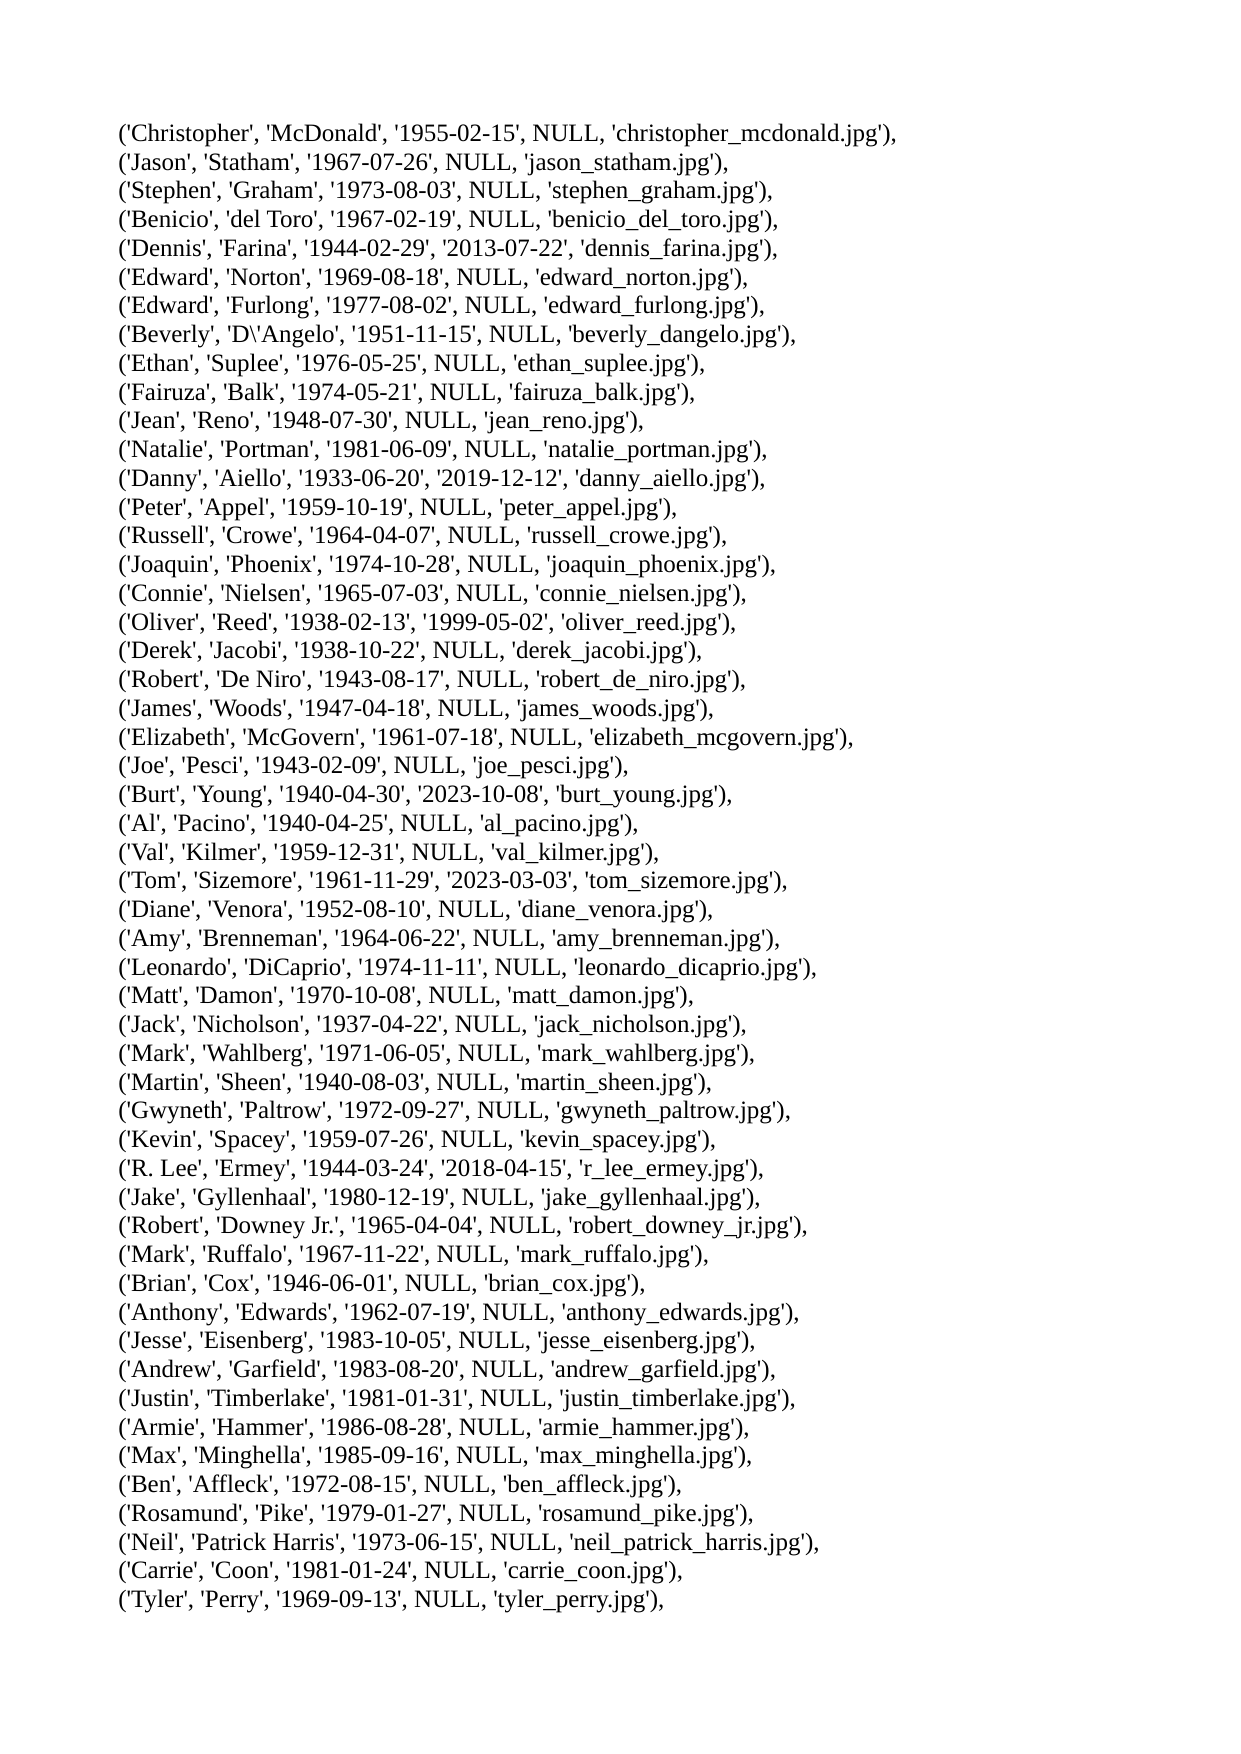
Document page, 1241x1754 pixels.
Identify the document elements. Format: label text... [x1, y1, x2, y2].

text ('Tom', 'Sizemore', '1961-11-29', '2023-03-03', 'tom_sizemore.jpg'), [118, 866, 1122, 894]
text ('Connie', 'Nielsen', '1965-07-03', NULL, 'connie_nielsen.jpg'), [118, 578, 1122, 607]
text ('Brian', 'Cox', '1946-06-01', NULL, 'brian_cox.jpg'), [118, 1268, 1122, 1297]
text ('Tyler', 'Perry', '1969-09-13', NULL, 'tyler_perry.jpg'), [118, 1584, 1122, 1613]
text ('Joaquin', 'Phoenix', '1974-10-28', NULL, 'joaquin_phoenix.jpg'), [118, 549, 1122, 578]
text ('Jake', 'Gyllenhaal', '1980-12-19', NULL, 'jake_gyllenhaal.jpg'), [118, 1182, 1122, 1211]
text ('Beverly', 'D\'Angelo', '1951-11-15', NULL, 'beverly_dangelo.jpg'), [118, 319, 1122, 348]
text ('Burt', 'Young', '1940-04-30', '2023-10-08', 'burt_young.jpg'), [118, 779, 1122, 808]
text ('Jesse', 'Eisenberg', '1983-10-05', NULL, 'jesse_eisenberg.jpg'), [118, 1326, 1122, 1354]
text ('Robert', 'Downey Jr.', '1965-04-04', NULL, 'robert_downey_jr.jpg'), [118, 1211, 1122, 1239]
text ('Carrie', 'Coon', '1981-01-24', NULL, 'carrie_coon.jpg'), [118, 1556, 1122, 1584]
text ('Armie', 'Hammer', '1986-08-28', NULL, 'armie_hammer.jpg'), [118, 1412, 1122, 1441]
text ('Kevin', 'Spacey', '1959-07-26', NULL, 'kevin_spacey.jpg'), [118, 1124, 1122, 1153]
text ('Gwyneth', 'Paltrow', '1972-09-27', NULL, 'gwyneth_paltrow.jpg'), [118, 1096, 1122, 1124]
text ('Joe', 'Pesci', '1943-02-09', NULL, 'joe_pesci.jpg'), [118, 751, 1122, 779]
text ('Martin', 'Sheen', '1940-08-03', NULL, 'martin_sheen.jpg'), [118, 1067, 1122, 1096]
text ('Derek', 'Jacobi', '1938-10-22', NULL, 'derek_jacobi.jpg'), [118, 636, 1122, 664]
text ('Benicio', 'del Toro', '1967-02-19', NULL, 'benicio_del_toro.jpg'), [118, 204, 1122, 233]
text ('Al', 'Pacino', '1940-04-25', NULL, 'al_pacino.jpg'), [118, 808, 1122, 837]
text ('Christopher', 'McDonald', '1955-02-15', NULL, 'christopher_mcdonald.jpg'), [118, 118, 1122, 147]
text ('Andrew', 'Garfield', '1983-08-20', NULL, 'andrew_garfield.jpg'), [118, 1354, 1122, 1383]
text ('Matt', 'Damon', '1970-10-08', NULL, 'matt_damon.jpg'), [118, 981, 1122, 1009]
text ('Ben', 'Affleck', '1972-08-15', NULL, 'ben_affleck.jpg'), [118, 1469, 1122, 1498]
text ('Leonardo', 'DiCaprio', '1974-11-11', NULL, 'leonardo_dicaprio.jpg'), [118, 952, 1122, 981]
text ('Robert', 'De Niro', '1943-08-17', NULL, 'robert_de_niro.jpg'), [118, 664, 1122, 693]
text ('Danny', 'Aiello', '1933-06-20', '2019-12-12', 'danny_aiello.jpg'), [118, 463, 1122, 492]
text ('Rosamund', 'Pike', '1979-01-27', NULL, 'rosamund_pike.jpg'), [118, 1498, 1122, 1527]
text ('Edward', 'Norton', '1969-08-18', NULL, 'edward_norton.jpg'), [118, 262, 1122, 291]
text ('Jean', 'Reno', '1948-07-30', NULL, 'jean_reno.jpg'), [118, 406, 1122, 434]
text ('Justin', 'Timberlake', '1981-01-31', NULL, 'justin_timberlake.jpg'), [118, 1383, 1122, 1412]
text ('Neil', 'Patrick Harris', '1973-06-15', NULL, 'neil_patrick_harris.jpg'), [118, 1527, 1122, 1556]
text ('Fairuza', 'Balk', '1974-05-21', NULL, 'fairuza_balk.jpg'), [118, 377, 1122, 406]
text ('Dennis', 'Farina', '1944-02-29', '2013-07-22', 'dennis_farina.jpg'), [118, 233, 1122, 262]
text ('Peter', 'Appel', '1959-10-19', NULL, 'peter_appel.jpg'), [118, 492, 1122, 521]
text ('Mark', 'Ruffalo', '1967-11-22', NULL, 'mark_ruffalo.jpg'), [118, 1239, 1122, 1268]
text ('Val', 'Kilmer', '1959-12-31', NULL, 'val_kilmer.jpg'), [118, 837, 1122, 866]
text ('Jason', 'Statham', '1967-07-26', NULL, 'jason_statham.jpg'), [118, 147, 1122, 176]
text ('Edward', 'Furlong', '1977-08-02', NULL, 'edward_furlong.jpg'), [118, 291, 1122, 319]
text ('Ethan', 'Suplee', '1976-05-25', NULL, 'ethan_suplee.jpg'), [118, 348, 1122, 377]
text ('R. Lee', 'Ermey', '1944-03-24', '2018-04-15', 'r_lee_ermey.jpg'), [118, 1153, 1122, 1182]
text ('Elizabeth', 'McGovern', '1961-07-18', NULL, 'elizabeth_mcgovern.jpg'), [118, 722, 1122, 751]
text ('Stephen', 'Graham', '1973-08-03', NULL, 'stephen_graham.jpg'), [118, 176, 1122, 204]
text ('Natalie', 'Portman', '1981-06-09', NULL, 'natalie_portman.jpg'), [118, 434, 1122, 463]
text ('Anthony', 'Edwards', '1962-07-19', NULL, 'anthony_edwards.jpg'), [118, 1297, 1122, 1326]
text ('Russell', 'Crowe', '1964-04-07', NULL, 'russell_crowe.jpg'), [118, 521, 1122, 549]
text ('Diane', 'Venora', '1952-08-10', NULL, 'diane_venora.jpg'), [118, 894, 1122, 923]
text ('Mark', 'Wahlberg', '1971-06-05', NULL, 'mark_wahlberg.jpg'), [118, 1038, 1122, 1067]
text ('James', 'Woods', '1947-04-18', NULL, 'james_woods.jpg'), [118, 693, 1122, 722]
text ('Amy', 'Brenneman', '1964-06-22', NULL, 'amy_brenneman.jpg'), [118, 923, 1122, 952]
text ('Jack', 'Nicholson', '1937-04-22', NULL, 'jack_nicholson.jpg'), [118, 1009, 1122, 1038]
text ('Oliver', 'Reed', '1938-02-13', '1999-05-02', 'oliver_reed.jpg'), [118, 607, 1122, 636]
text ('Max', 'Minghella', '1985-09-16', NULL, 'max_minghella.jpg'), [118, 1441, 1122, 1469]
